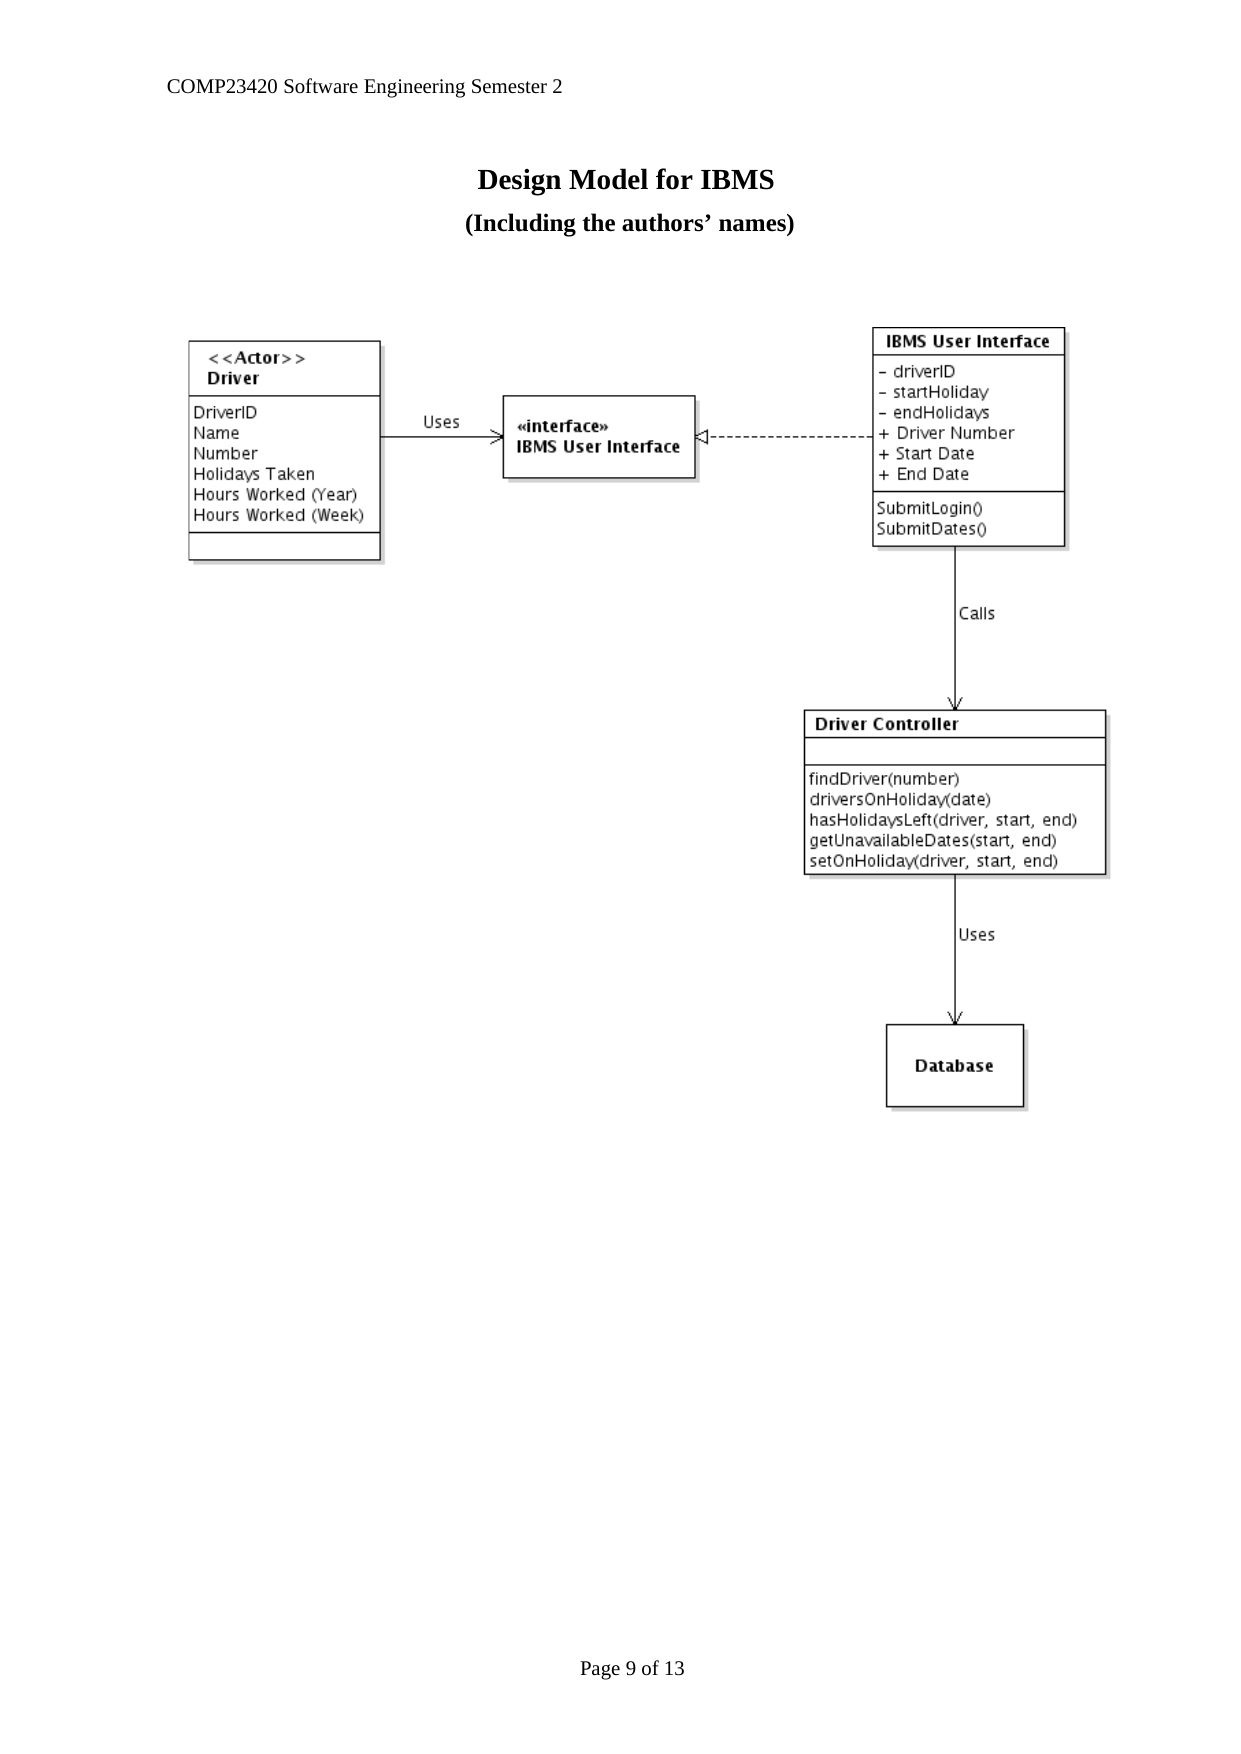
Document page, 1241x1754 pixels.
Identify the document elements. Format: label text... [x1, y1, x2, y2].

text Design Model for IBMS [167, 162, 1092, 196]
picture [188, 327, 1112, 1113]
text (Including the authors’ names) [167, 208, 1092, 237]
